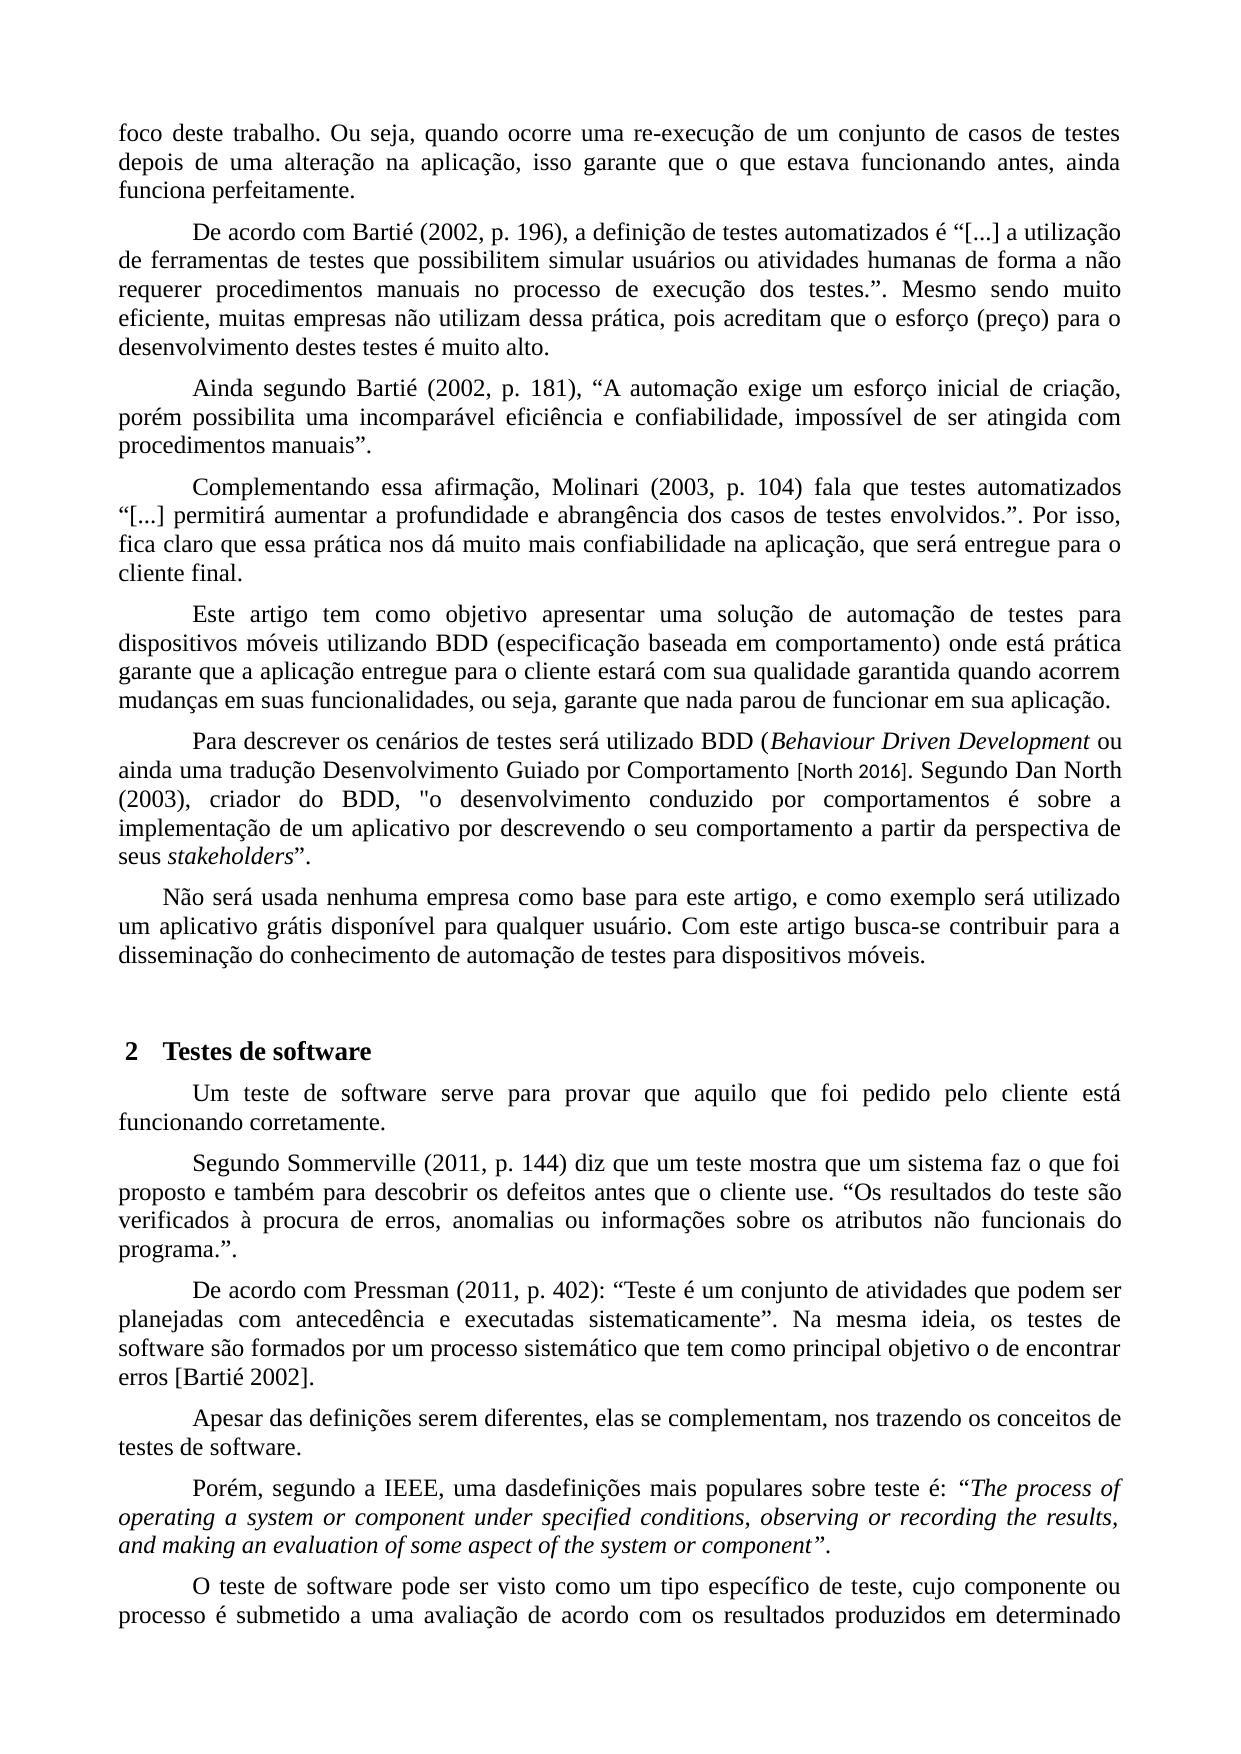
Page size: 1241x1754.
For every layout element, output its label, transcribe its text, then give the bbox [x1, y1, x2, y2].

text Segundo Sommerville (2011, p. 144) diz que um teste mostra que um sistema faz o que foi proposto e também para descobrir os defeitos antes que o cliente use. “Os resultados do teste são verificados à procura de erros, anomalias ou informações sobre os atributos não funcionais do programa.”. [118, 1148, 1122, 1263]
title Testes de software [118, 1035, 1122, 1066]
text Porém, segundo a IEEE, uma dasdefinições mais populares sobre teste é: “The process of operating a system or component under specified conditions, observing or recording the results, and making an evaluation of some aspect of the system or component”. [118, 1473, 1122, 1559]
text Complementando essa afirmação, Molinari (2003, p. 104) fala que testes automatizados “[...] permitirá aumentar a profundidade e abrangência dos casos de testes envolvidos.”. Por isso, fica claro que essa prática nos dá muito mais confiabilidade na aplicação, que será entregue para o cliente final. [118, 472, 1122, 587]
text foco deste trabalho. Ou seja, quando ocorre uma re-execução de um conjunto de casos de testes depois de uma alteração na aplicação, isso garante que o que estava funcionando antes, ainda funciona perfeitamente. [118, 118, 1122, 204]
text Um teste de software serve para provar que aquilo que foi pedido pelo cliente está funcionando corretamente. [118, 1078, 1122, 1136]
text De acordo com Bartié (2002, p. 196), a definição de testes automatizados é “[...] a utilização de ferramentas de testes que possibilitem simular usuários ou atividades humanas de forma a não requerer procedimentos manuais no processo de execução dos testes.”. Mesmo sendo muito eficiente, muitas empresas não utilizam dessa prática, pois acreditam que o esforço (preço) para o desenvolvimento destes testes é muito alto. [118, 217, 1122, 361]
text Para descrever os cenários de testes será utilizado BDD (Behaviour Driven Development ou ainda uma tradução Desenvolvimento Guiado por Comportamento [North 2016]. Segundo Dan North (2003), criador do BDD, "o desenvolvimento conduzido por comportamentos é sobre a implementação de um aplicativo por descrevendo o seu comportamento a partir da perspectiva de seus stakeholders”. [118, 726, 1122, 870]
text Apesar das definições serem diferentes, elas se complementam, nos trazendo os conceitos de testes de software. [118, 1403, 1122, 1460]
text O teste de software pode ser visto como um tipo específico de teste, cujo componente ou processo é submetido a uma avaliação de acordo com os resultados produzidos em determinado [118, 1571, 1122, 1629]
text Ainda segundo Bartié (2002, p. 181), “A automação exige um esforço inicial de criação, porém possibilita uma incomparável eficiência e confiabilidade, impossível de ser atingida com procedimentos manuais”. [118, 373, 1122, 459]
text Este artigo tem como objetivo apresentar uma solução de automação de testes para dispositivos móveis utilizando BDD (especificação baseada em comportamento) onde está prática garante que a aplicação entregue para o cliente estará com sua qualidade garantida quando acorrem mudanças em suas funcionalidades, ou seja, garante que nada parou de funcionar em sua aplicação. [118, 599, 1122, 714]
text Não será usada nenhuma empresa como base para este artigo, e como exemplo será utilizado um aplicativo grátis disponível para qualquer usuário. Com este artigo busca-se contribuir para a disseminação do conhecimento de automação de testes para dispositivos móveis. [118, 882, 1122, 969]
text De acordo com Pressman (2011, p. 402): “Teste é um conjunto de atividades que podem ser planejadas com antecedência e executadas sistematicamente”. Na mesma ideia, os testes de software são formados por um processo sistemático que tem como principal objetivo o de encontrar erros [Bartié 2002]. [118, 1276, 1122, 1391]
